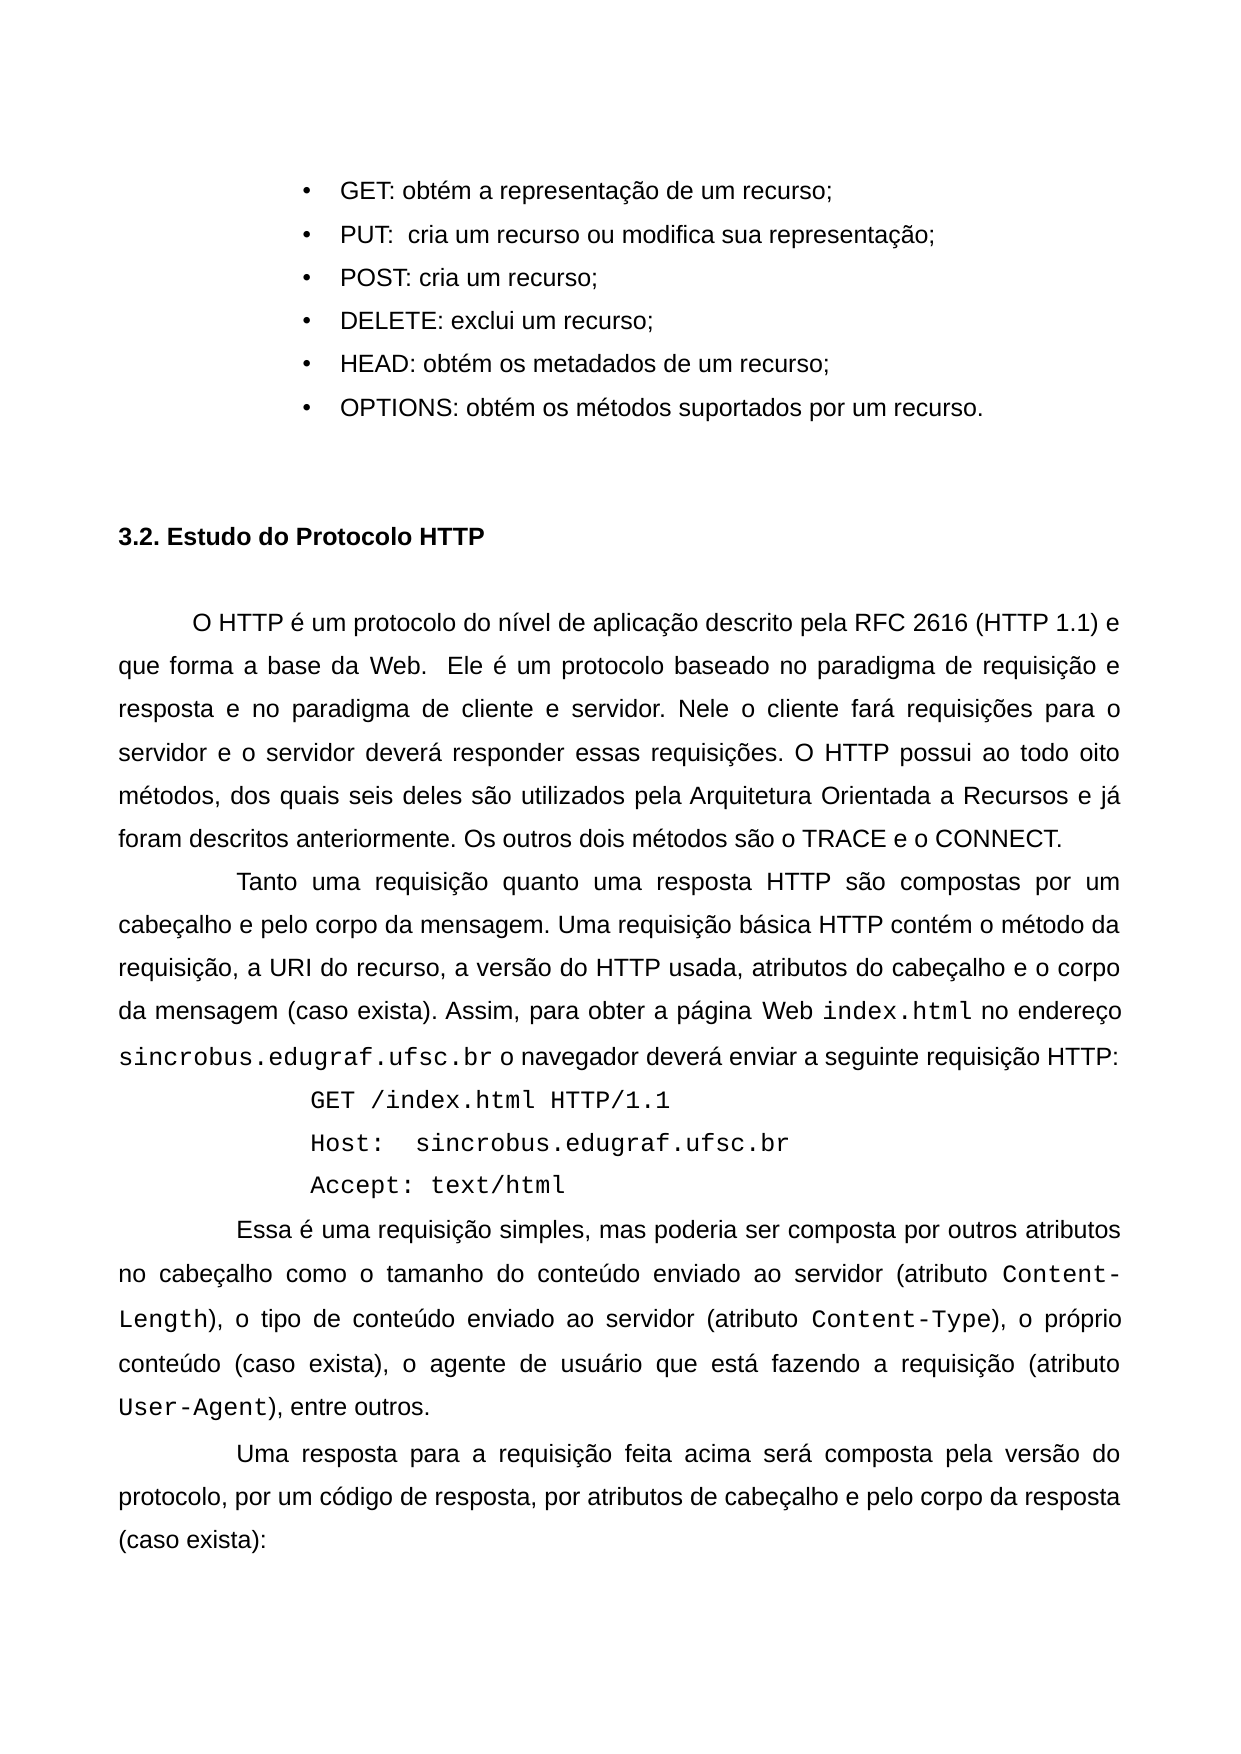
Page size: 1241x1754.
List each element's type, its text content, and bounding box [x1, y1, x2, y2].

text GET /index.html HTTP/1.1 [192, 1088, 1122, 1116]
text Host: sincrobus.edugraf.ufsc.br [192, 1131, 1122, 1159]
list GET: obtém a representação de um recurso; [302, 176, 1122, 205]
text Tanto uma requisição quanto uma resposta HTTP são compostas por um cabeçalho e pelo corpo da mensagem. Uma requisição básica HTTP contém o método da requisição, a URI do recurso, a versão do HTTP usada, atributos do cabeçalho e o corpo da mensagem (caso exista). Assim, para obter a página Web index.html no endereço sincrobus.edugraf.ufsc.br o navegador deverá enviar a seguinte requisição HTTP: [118, 867, 1122, 1073]
text 3.2. Estudo do Protocolo HTTP [118, 522, 1122, 551]
text O HTTP é um protocolo do nível de aplicação descrito pela RFC 2616 (HTTP 1.1) e que forma a base da Web. Ele é um protocolo baseado no paradigma de requisição e resposta e no paradigma de cliente e servidor. Nele o cliente fará requisições para o servidor e o servidor deverá responder essas requisições. O HTTP possui ao todo oito métodos, dos quais seis deles são utilizados pela Arquitetura Orientada a Recursos e já foram descritos anteriormente. Os outros dois métodos são o TRACE e o CONNECT. [118, 608, 1122, 853]
list POST: cria um recurso; [302, 263, 1122, 292]
text Accept: text/html [192, 1173, 1122, 1201]
text Uma resposta para a requisição feita acima será composta pela versão do protocolo, por um código de resposta, por atributos de cabeçalho e pelo corpo da resposta (caso exista): [118, 1439, 1122, 1554]
list PUT: cria um recurso ou modifica sua representação; [302, 219, 1122, 248]
list OPTIONS: obtém os métodos suportados por um recurso. [302, 392, 1122, 421]
list HEAD: obtém os metadados de um recurso; [302, 349, 1122, 378]
list DELETE: exclui um recurso; [302, 306, 1122, 335]
text Essa é uma requisição simples, mas poderia ser composta por outros atributos no cabeçalho como o tamanho do conteúdo enviado ao servidor (atributo Content-Length), o tipo de conteúdo enviado ao servidor (atributo Content-Type), o próprio conteúdo (caso exista), o agente de usuário que está fazendo a requisição (atributo User-Agent), entre outros. [118, 1216, 1122, 1423]
